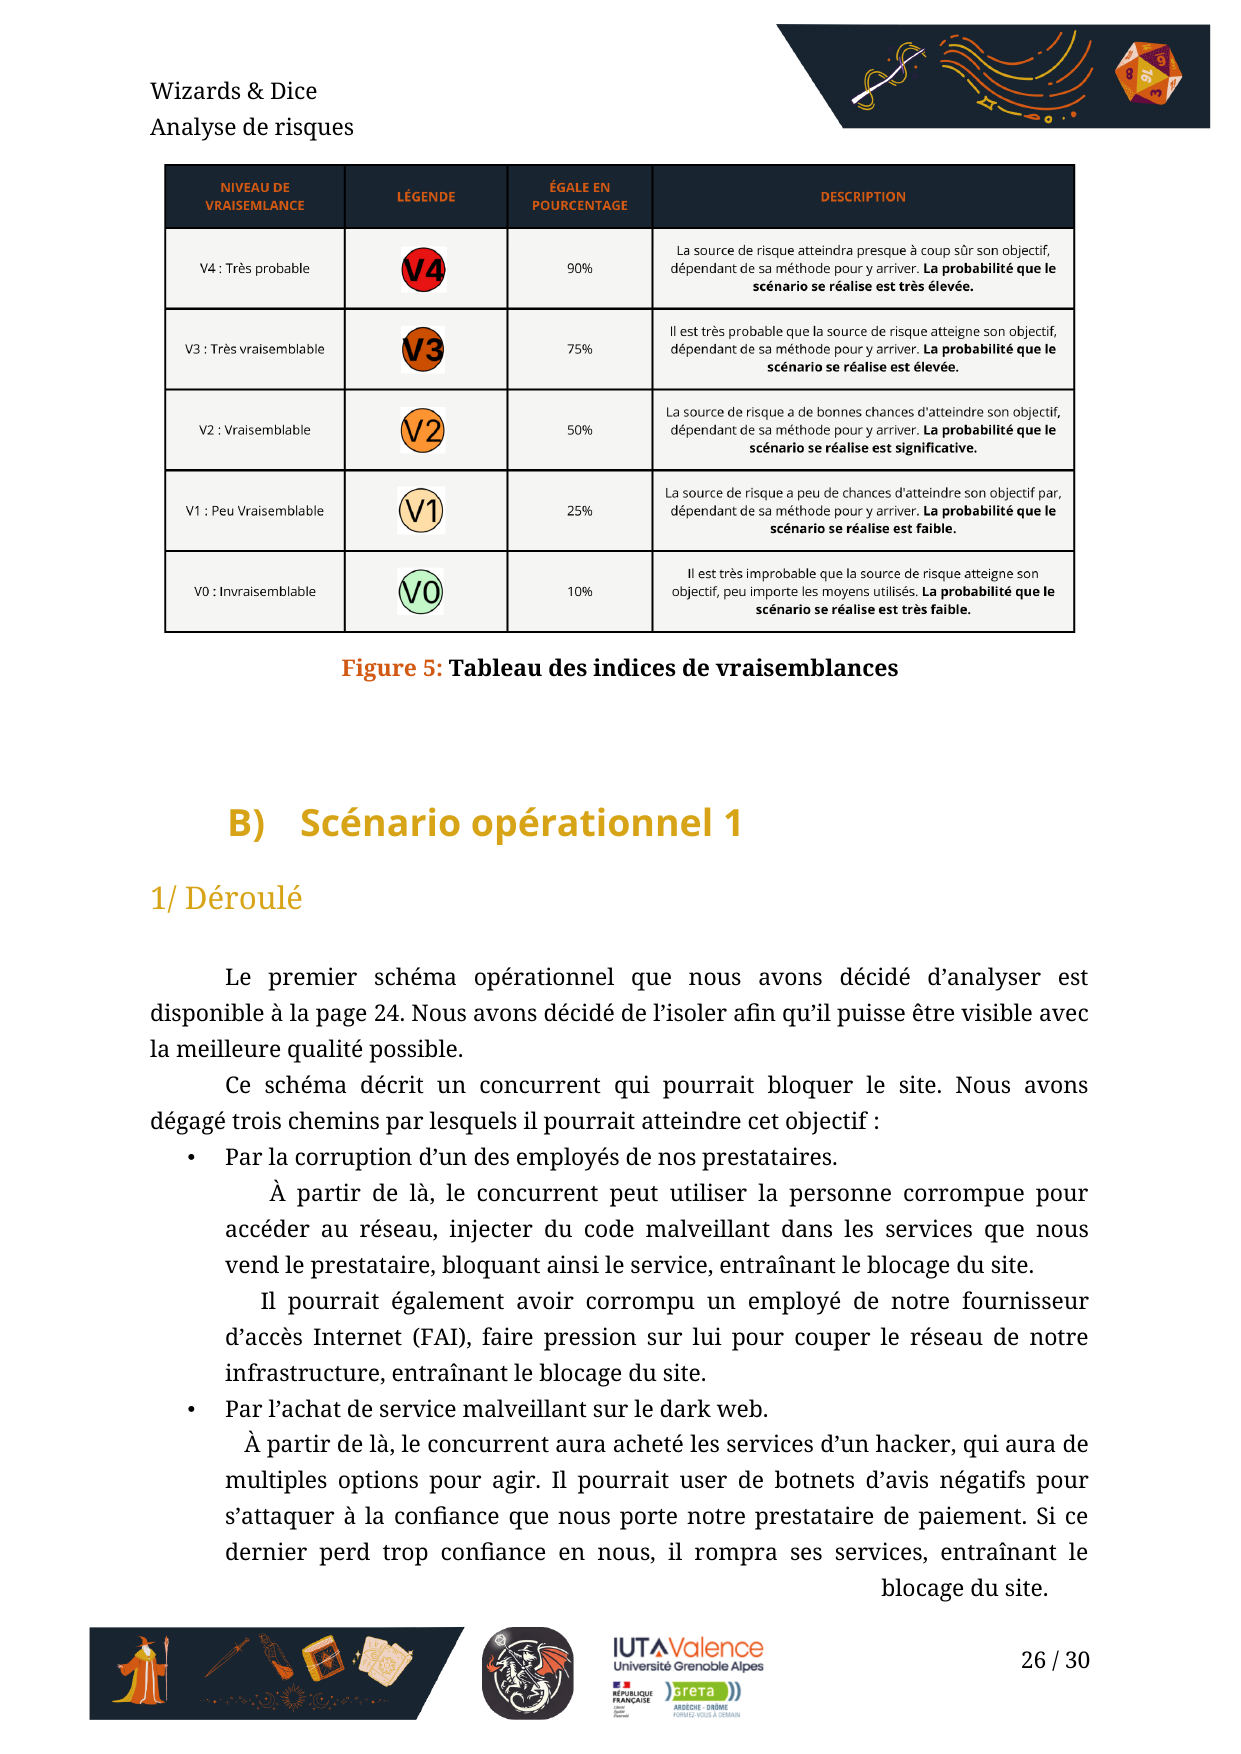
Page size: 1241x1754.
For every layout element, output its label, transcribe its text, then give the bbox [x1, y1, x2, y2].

subtitle Scénario opérationnel 1 [227, 796, 1090, 847]
subtitle Déroulé [150, 876, 1090, 919]
list Il pourrait également avoir corrompu un employé de notre fournisseur d’accès Internet (FAI), faire pression sur lui pour couper le réseau de notre infrastructure, entraînant le blocage du site. [187, 1285, 1090, 1388]
picture [162, 162, 1078, 636]
list Par l’achat de service malveillant sur le dark web. [187, 1392, 1090, 1424]
text Ce schéma décrit un concurrent qui pourrait bloquer le site. Nous avons dégagé trois chemins par lesquels il pourrait atteindre cet objectif : [150, 1069, 1090, 1136]
picture [771, 21, 1218, 131]
list À partir de là, le concurrent aura acheté les services d’un hacker, qui aura de multiples options pour agir. Il pourrait user de botnets d’avis négatifs pour s’attaquer à la confiance que nous porte notre prestataire de paiement. Si ce dernier perd trop confiance en nous, il rompra ses services, entraînant le blocage du site. [187, 1428, 1090, 1603]
list Par la corruption d’un des employés de nos prestataires. [187, 1141, 1090, 1172]
text Le premier schéma opérationnel que nous avons décidé d’analyser est disponible à la page 24. Nous avons décidé de l’isoler afin qu’il puisse être visible avec la meilleure qualité possible. [150, 961, 1090, 1064]
list À partir de là, le concurrent peut utiliser la personne corrompue pour accéder au réseau, injecter du code malveillant dans les services que nous vend le prestataire, bloquant ainsi le service, entraînant le blocage du site. [187, 1177, 1090, 1280]
text Figure 5: Tableau des indices de vraisemblances [162, 636, 1078, 683]
picture [81, 1616, 788, 1729]
